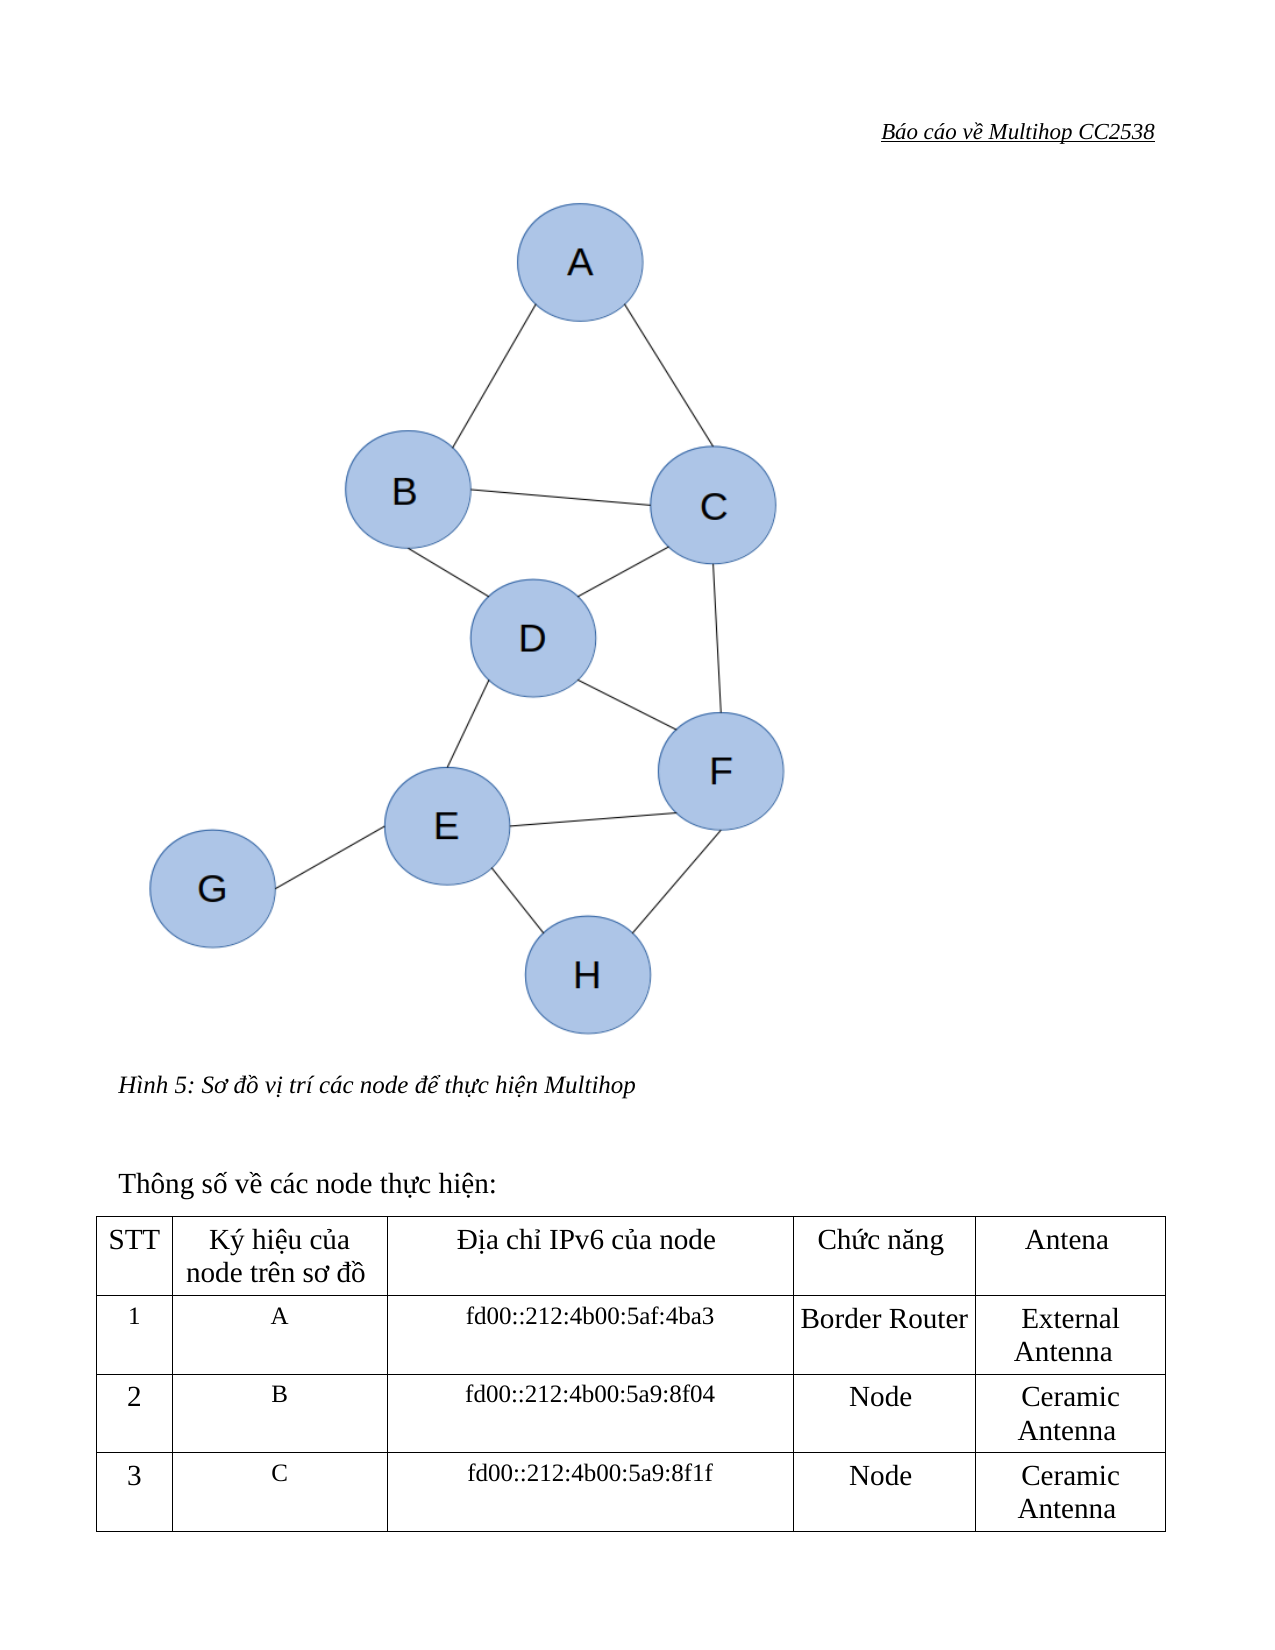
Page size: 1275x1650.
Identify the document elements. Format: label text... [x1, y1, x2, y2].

table_cell 3 [97, 1453, 172, 1531]
text Thông số về các node thực hiện: [118, 1166, 1157, 1199]
table_cell Node [794, 1375, 975, 1452]
table_cell Ceramic Antenna [976, 1375, 1165, 1452]
table_cell Border Router [794, 1296, 975, 1373]
table_cell C [173, 1453, 387, 1531]
table_cell 1 [97, 1296, 172, 1373]
table_cell External Antenna [976, 1296, 1165, 1373]
table_cell fd00::212:4b00:5a9:8f04 [388, 1375, 793, 1452]
table_cell Node [794, 1453, 975, 1531]
picture [118, 174, 1157, 1071]
table_cell B [173, 1375, 387, 1452]
table_cell 2 [97, 1375, 172, 1452]
table_cell A [173, 1296, 387, 1373]
table_cell fd00::212:4b00:5a9:8f1f [388, 1453, 793, 1531]
table_header Chức năng [794, 1217, 975, 1295]
table_header Địa chỉ IPv6 của node [388, 1217, 793, 1295]
table_header Antena [976, 1217, 1165, 1295]
table_header Ký hiệu của node trên sơ đồ [173, 1217, 387, 1295]
text Hình 5: Sơ đồ vị trí các node để thực hiện Multihop [118, 1071, 1157, 1099]
table_cell Ceramic Antenna [976, 1453, 1165, 1531]
table_cell fd00::212:4b00:5af:4ba3 [388, 1296, 793, 1373]
table_header STT [97, 1217, 172, 1295]
